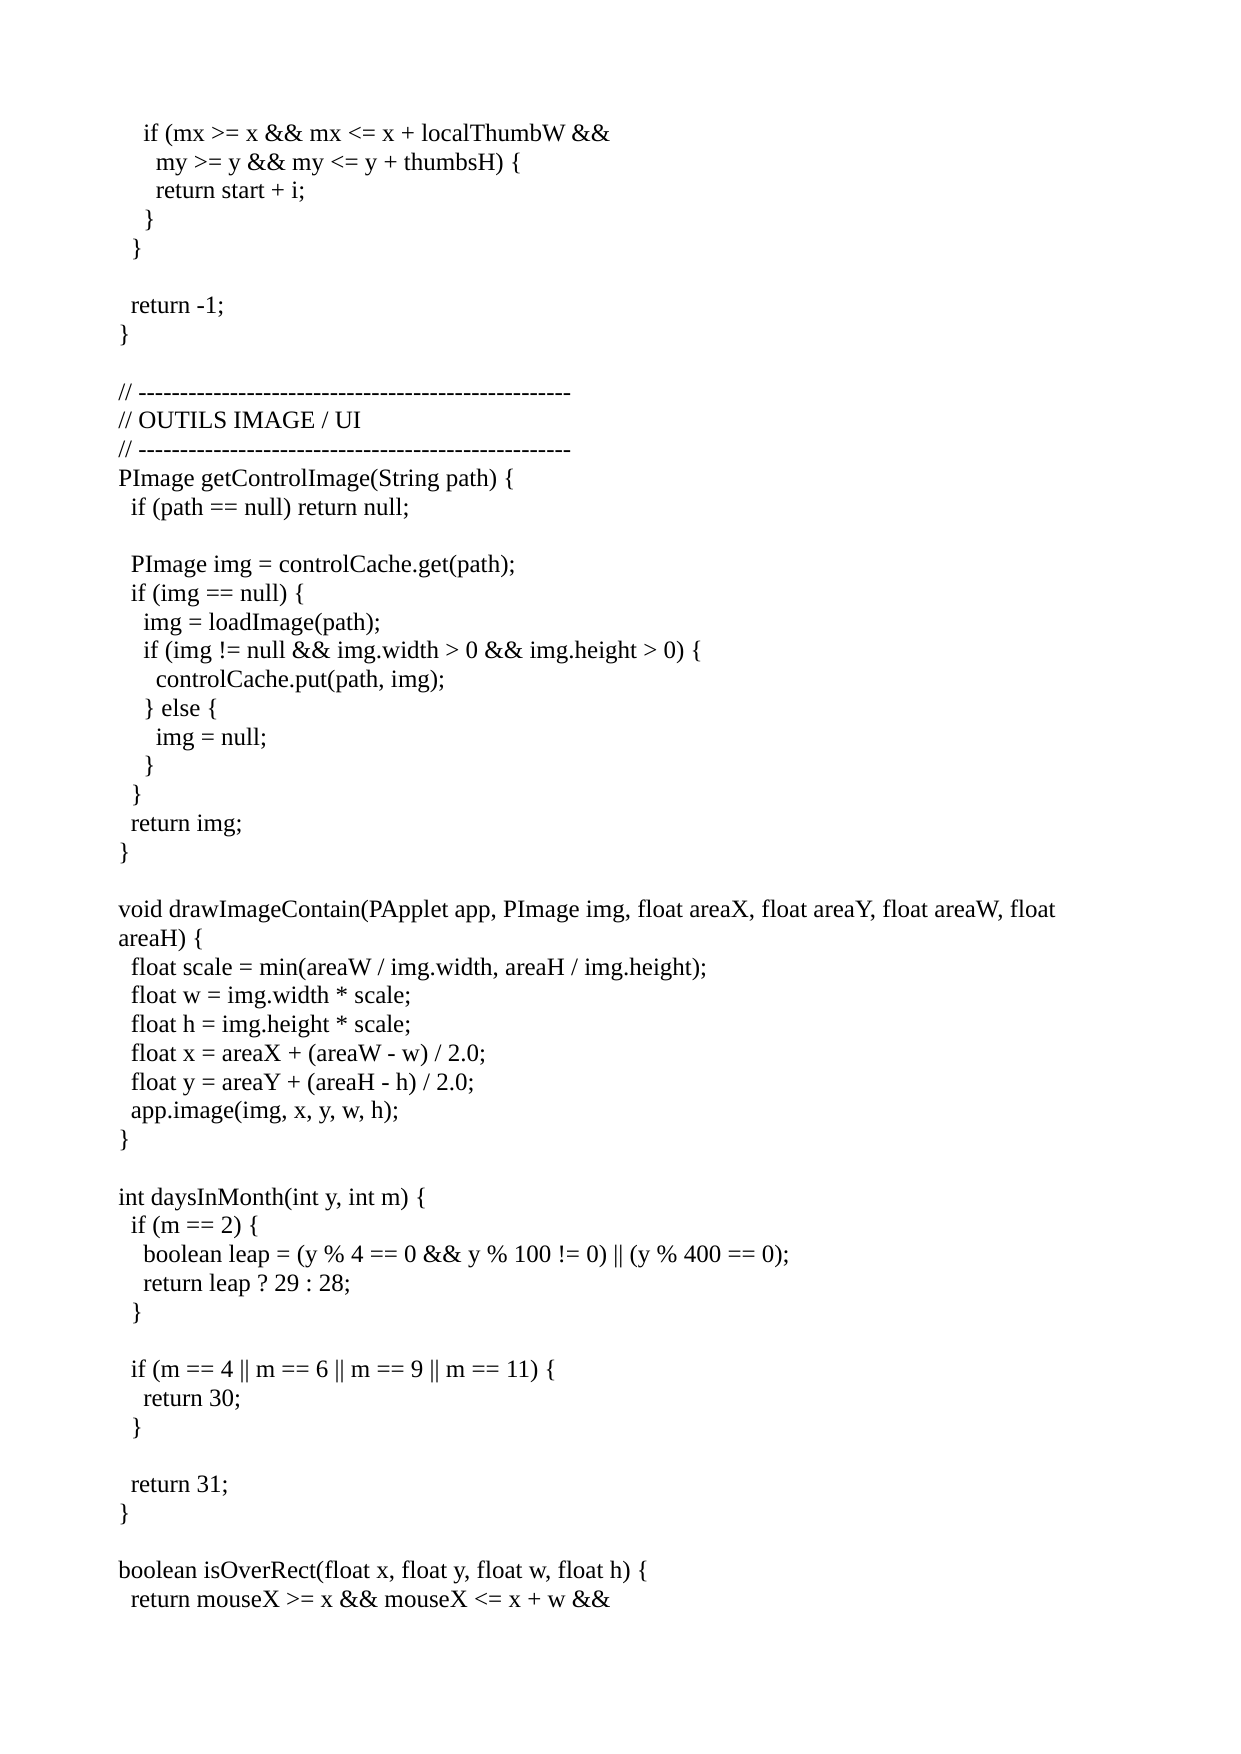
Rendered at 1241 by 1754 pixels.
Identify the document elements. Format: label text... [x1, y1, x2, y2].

text } [118, 204, 1122, 233]
text return leap ? 29 : 28; [118, 1268, 1122, 1297]
text // OUTILS IMAGE / UI [118, 406, 1122, 434]
text return img; [118, 808, 1122, 837]
text } [118, 779, 1122, 808]
text } [118, 751, 1122, 779]
text boolean leap = (y % 4 == 0 && y % 100 != 0) || (y % 400 == 0); [118, 1239, 1122, 1268]
text if (m == 4 || m == 6 || m == 9 || m == 11) { [118, 1354, 1122, 1383]
text return start + i; [118, 176, 1122, 204]
text if (img == null) { [118, 578, 1122, 607]
text my >= y && my <= y + thumbsH) { [118, 147, 1122, 176]
text app.image(img, x, y, w, h); [118, 1096, 1122, 1124]
text void drawImageContain(PApplet app, PImage img, float areaX, float areaY, float areaW, float areaH) { [118, 894, 1122, 952]
text PImage img = controlCache.get(path); [118, 549, 1122, 578]
text } else { [118, 693, 1122, 722]
text boolean isOverRect(float x, float y, float w, float h) { [118, 1556, 1122, 1584]
text } [118, 1124, 1122, 1153]
text float h = img.height * scale; [118, 1009, 1122, 1038]
text int daysInMonth(int y, int m) { [118, 1182, 1122, 1211]
text if (img != null && img.width > 0 && img.height > 0) { [118, 636, 1122, 664]
text img = loadImage(path); [118, 607, 1122, 636]
text } [118, 1412, 1122, 1441]
text return -1; [118, 291, 1122, 319]
text } [118, 233, 1122, 262]
text // ---------------------------------------------------- [118, 377, 1122, 406]
text return 31; [118, 1469, 1122, 1498]
text } [118, 319, 1122, 348]
text controlCache.put(path, img); [118, 664, 1122, 693]
text float x = areaX + (areaW - w) / 2.0; [118, 1038, 1122, 1067]
text } [118, 837, 1122, 866]
text return mouseX >= x && mouseX <= x + w && [118, 1584, 1122, 1613]
text if (path == null) return null; [118, 492, 1122, 521]
text float scale = min(areaW / img.width, areaH / img.height); [118, 952, 1122, 981]
text } [118, 1498, 1122, 1527]
text float y = areaY + (areaH - h) / 2.0; [118, 1067, 1122, 1096]
text float w = img.width * scale; [118, 981, 1122, 1009]
text PImage getControlImage(String path) { [118, 463, 1122, 492]
text if (m == 2) { [118, 1211, 1122, 1239]
text return 30; [118, 1383, 1122, 1412]
text if (mx >= x && mx <= x + localThumbW && [118, 118, 1122, 147]
text } [118, 1297, 1122, 1326]
text img = null; [118, 722, 1122, 751]
text // ---------------------------------------------------- [118, 434, 1122, 463]
